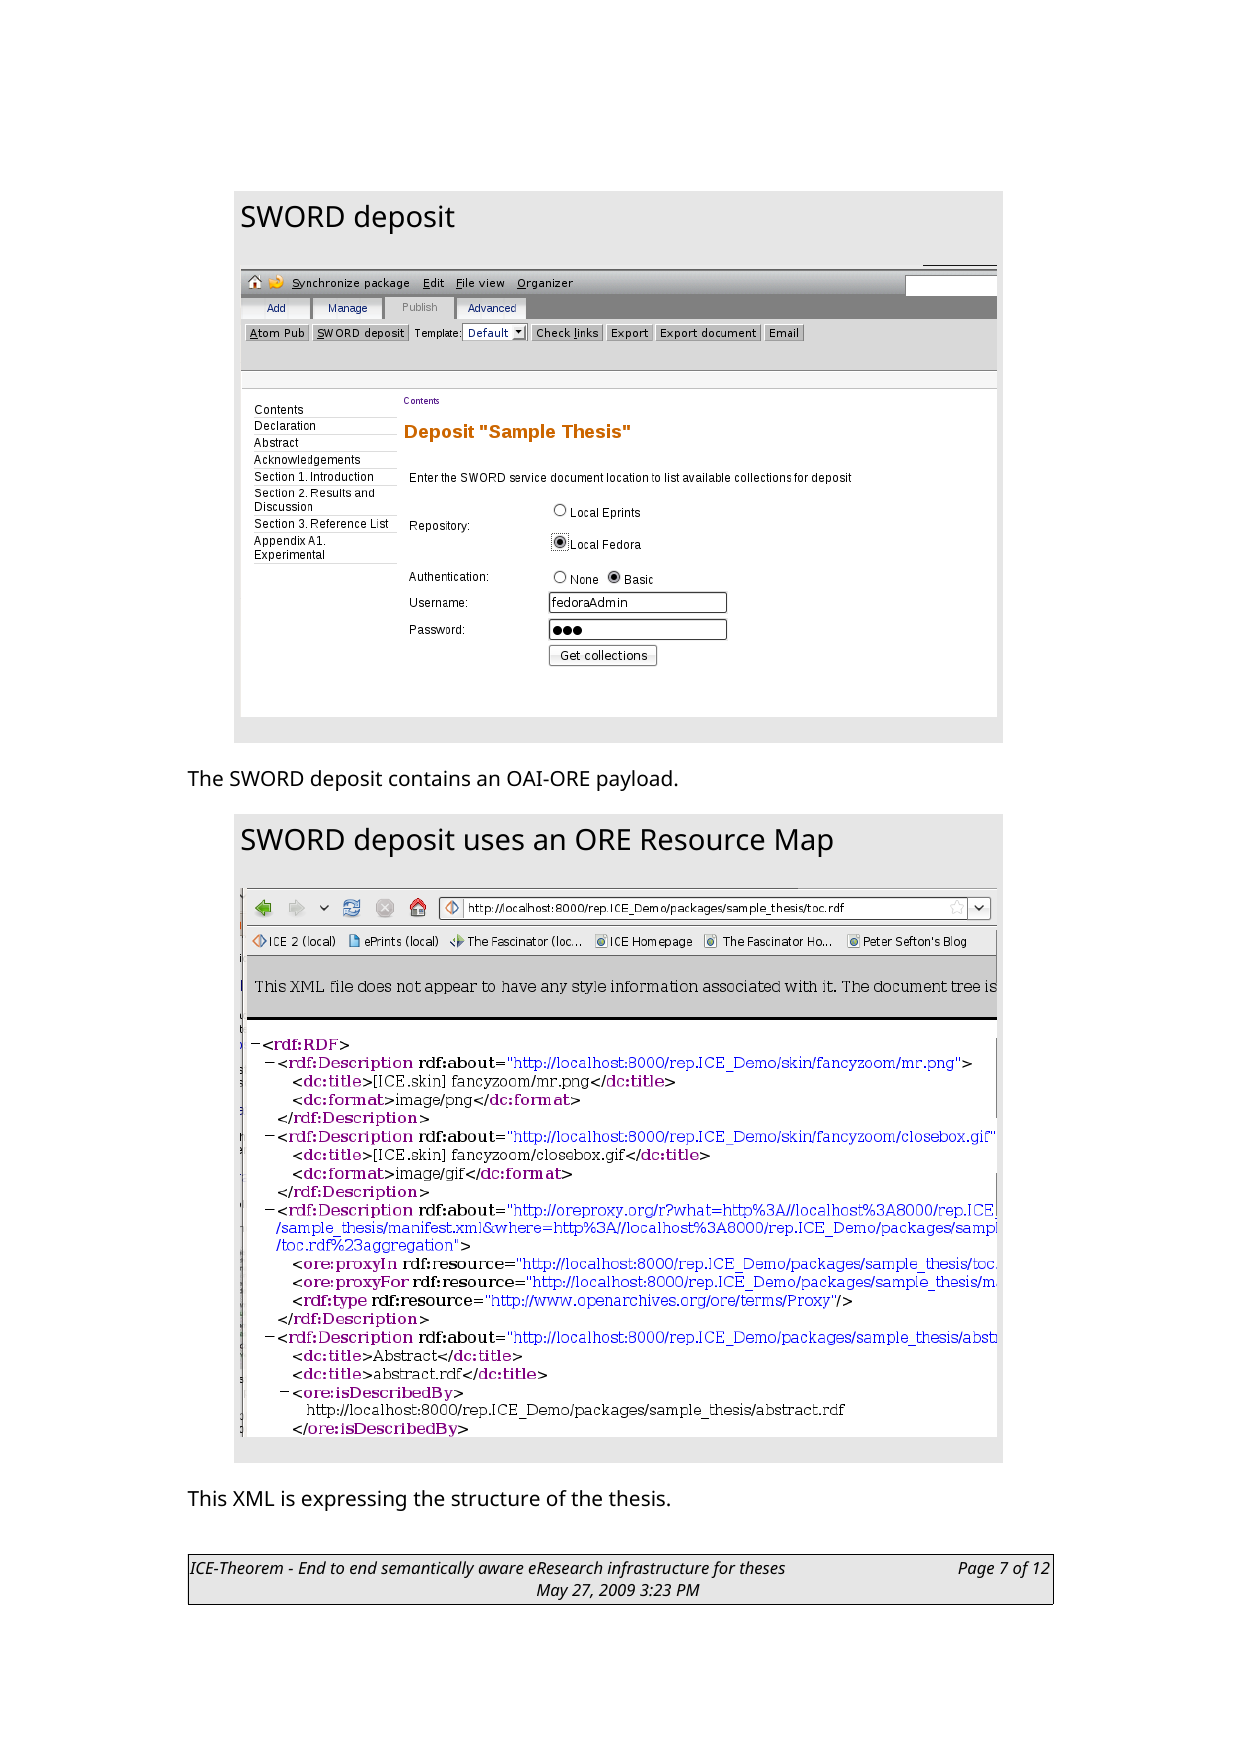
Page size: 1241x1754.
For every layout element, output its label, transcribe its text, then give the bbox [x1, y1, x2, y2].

text This XML is expressing the structure of the thesis. [187, 1484, 1053, 1512]
table_header SWORD deposit [234, 191, 1003, 743]
text The SWORD deposit contains an OAI-ORE payload. [187, 764, 1053, 793]
picture [240, 265, 997, 717]
picture [240, 888, 997, 1437]
table_header SWORD deposit uses an ORE Resource Map [234, 814, 1003, 1463]
